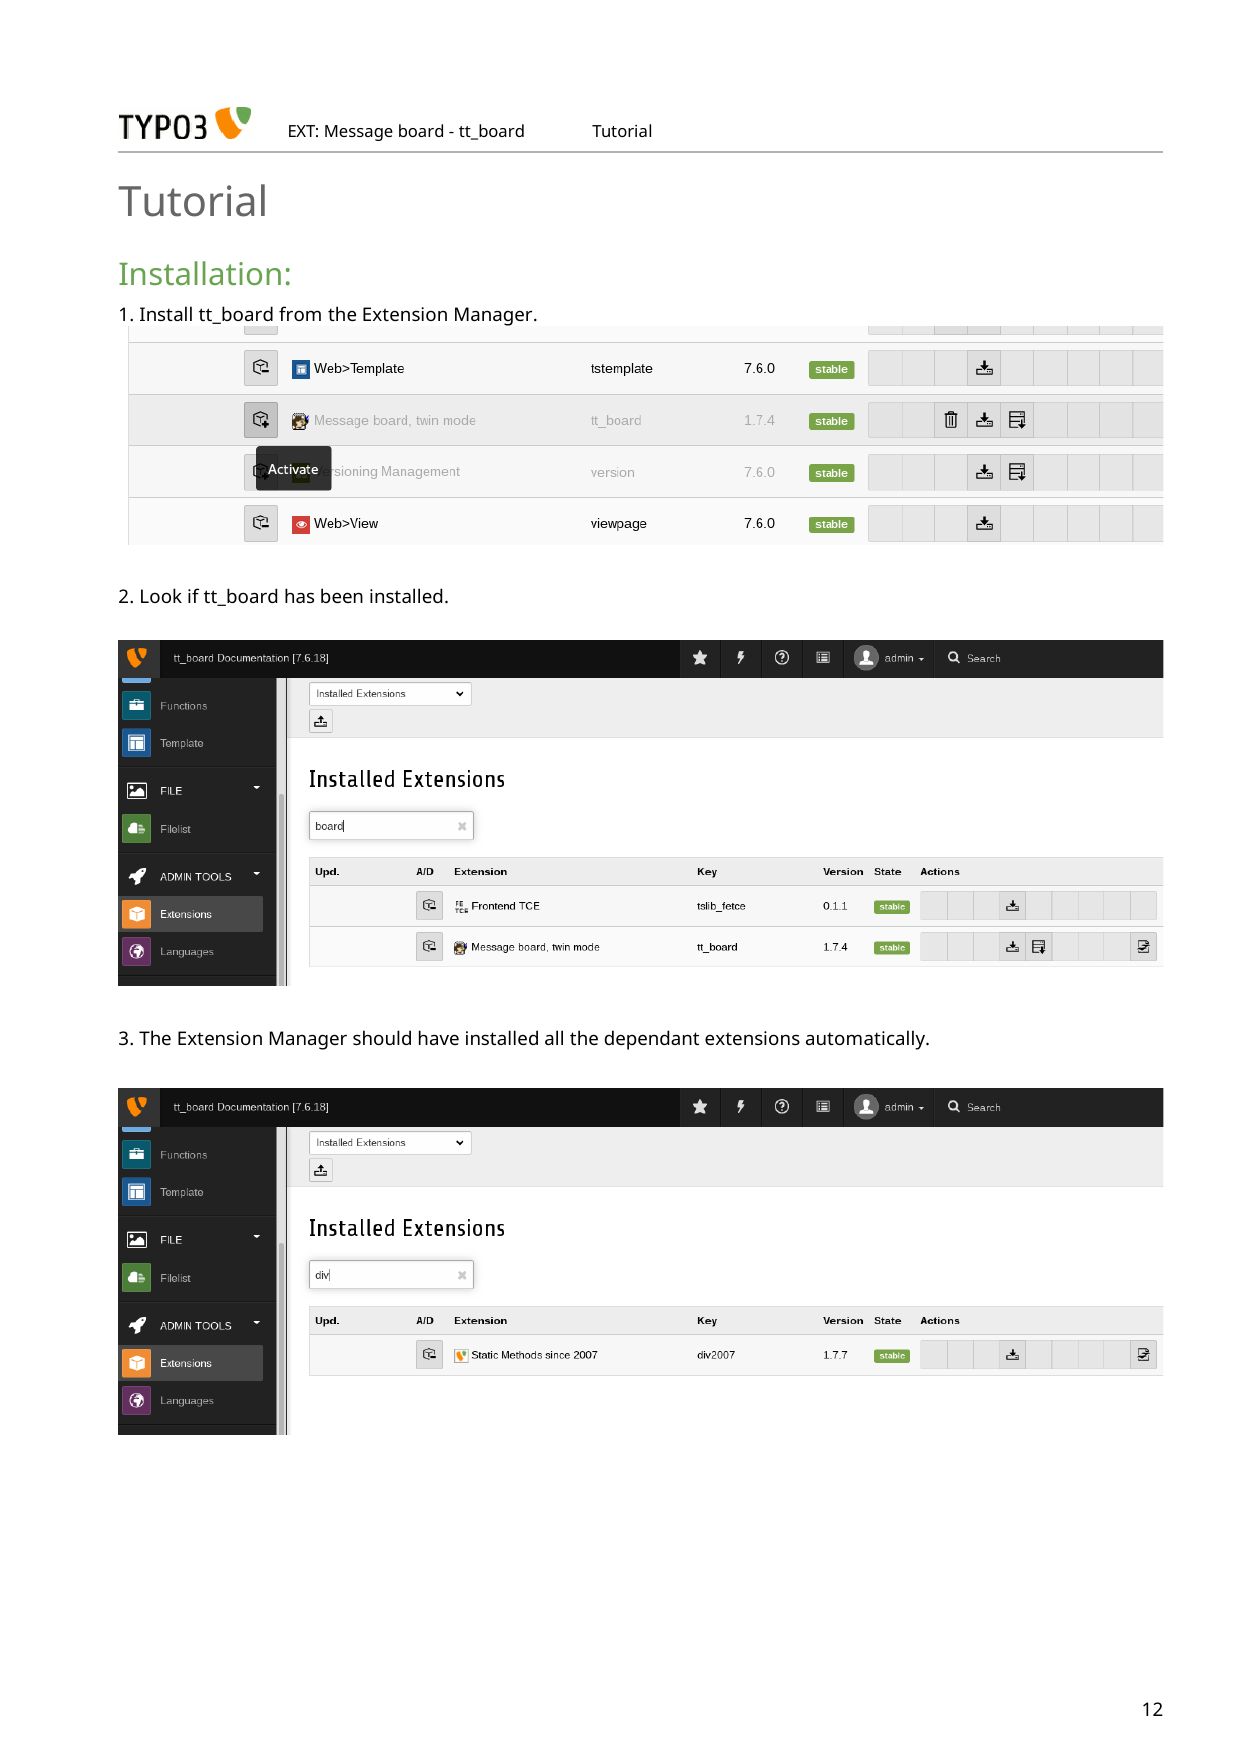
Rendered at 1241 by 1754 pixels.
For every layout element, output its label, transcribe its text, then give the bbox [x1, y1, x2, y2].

picture [118, 1088, 1164, 1435]
text 1. Install tt_board from the Extension Manager. [118, 301, 1163, 326]
picture [118, 106, 254, 139]
text 3. The Extension Manager should have installed all the dependant extensions automatically. [118, 1024, 1163, 1050]
text 2. Look if tt_board has been installed. [118, 583, 1163, 609]
subtitle Tutorial [118, 172, 1163, 228]
picture [118, 326, 1164, 545]
subtitle Installation: [118, 252, 1163, 294]
picture [118, 640, 1164, 986]
